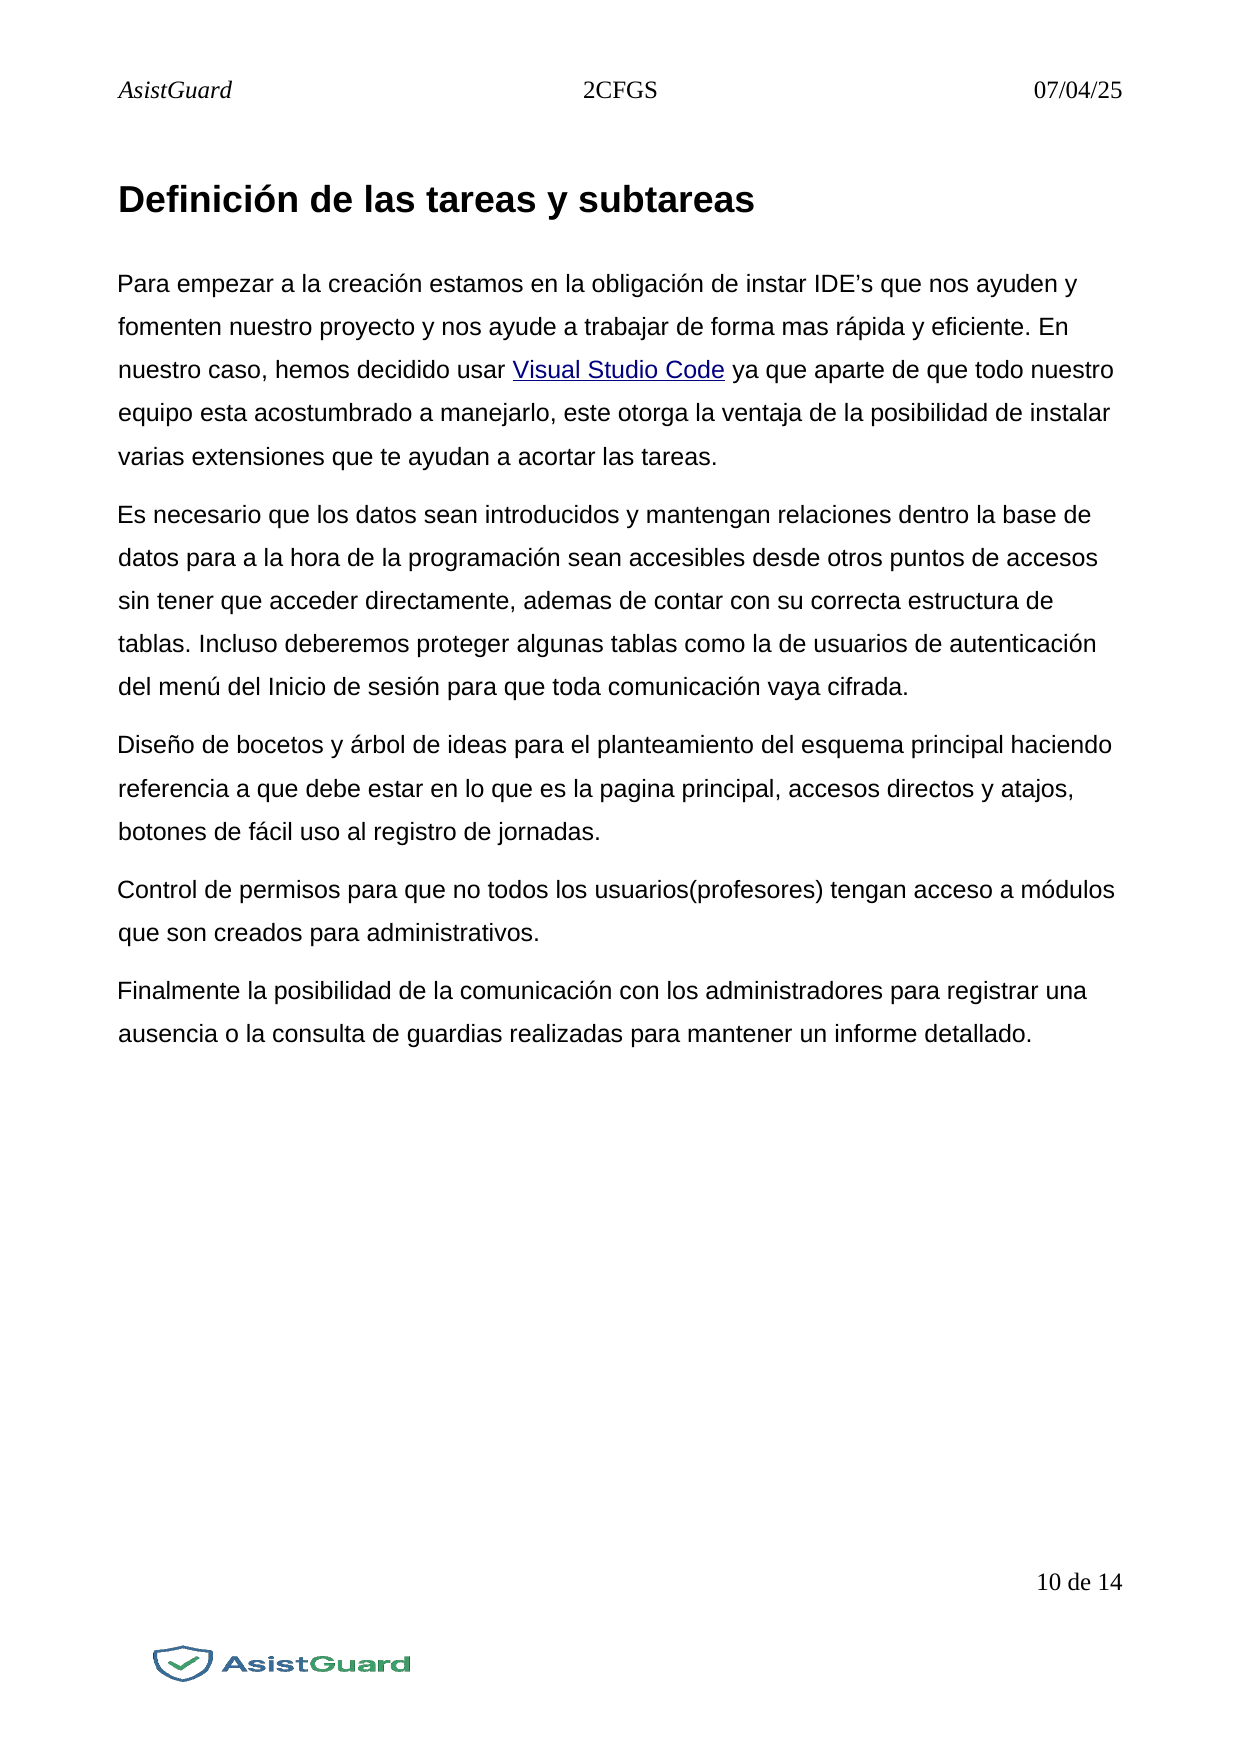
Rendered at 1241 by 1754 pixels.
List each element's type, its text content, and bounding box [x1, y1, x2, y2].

text Finalmente la posibilidad de la comunicación con los administradores para registrar una ausencia o la consulta de guardias realizadas para mantener un informe detallado. [117, 976, 1122, 1048]
text Control de permisos para que no todos los usuarios(profesores) tengan acceso a módulos que son creados para administrativos. [117, 875, 1122, 947]
picture [118, 1578, 443, 1754]
text Para empezar a la creación estamos en la obligación de instar IDE’s que nos ayuden y fomenten nuestro proyecto y nos ayude a trabajar de forma mas rápida y eficiente. En nuestro caso, hemos decidido usar Visual Studio Code ya que aparte de que todo nuestro equipo esta acostumbrado a manejarlo, este otorga la ventaja de la posibilidad de instalar varias extensiones que te ayudan a acortar las tareas. [117, 269, 1122, 470]
text Es necesario que los datos sean introducidos y mantengan relaciones dentro la base de datos para a la hora de la programación sean accesibles desde otros puntos de accesos sin tener que acceder directamente, ademas de contar con su correcta estructura de tablas. Incluso deberemos proteger algunas tablas como la de usuarios de autenticación del menú del Inicio de sesión para que toda comunicación vaya cifrada. [117, 500, 1122, 701]
text Diseño de bocetos y árbol de ideas para el planteamiento del esquema principal haciendo referencia a que debe estar en lo que es la pagina principal, accesos directos y atajos, botones de fácil uso al registro de jornadas. [117, 730, 1122, 845]
subtitle Definición de las tareas y subtareas [118, 177, 1122, 221]
